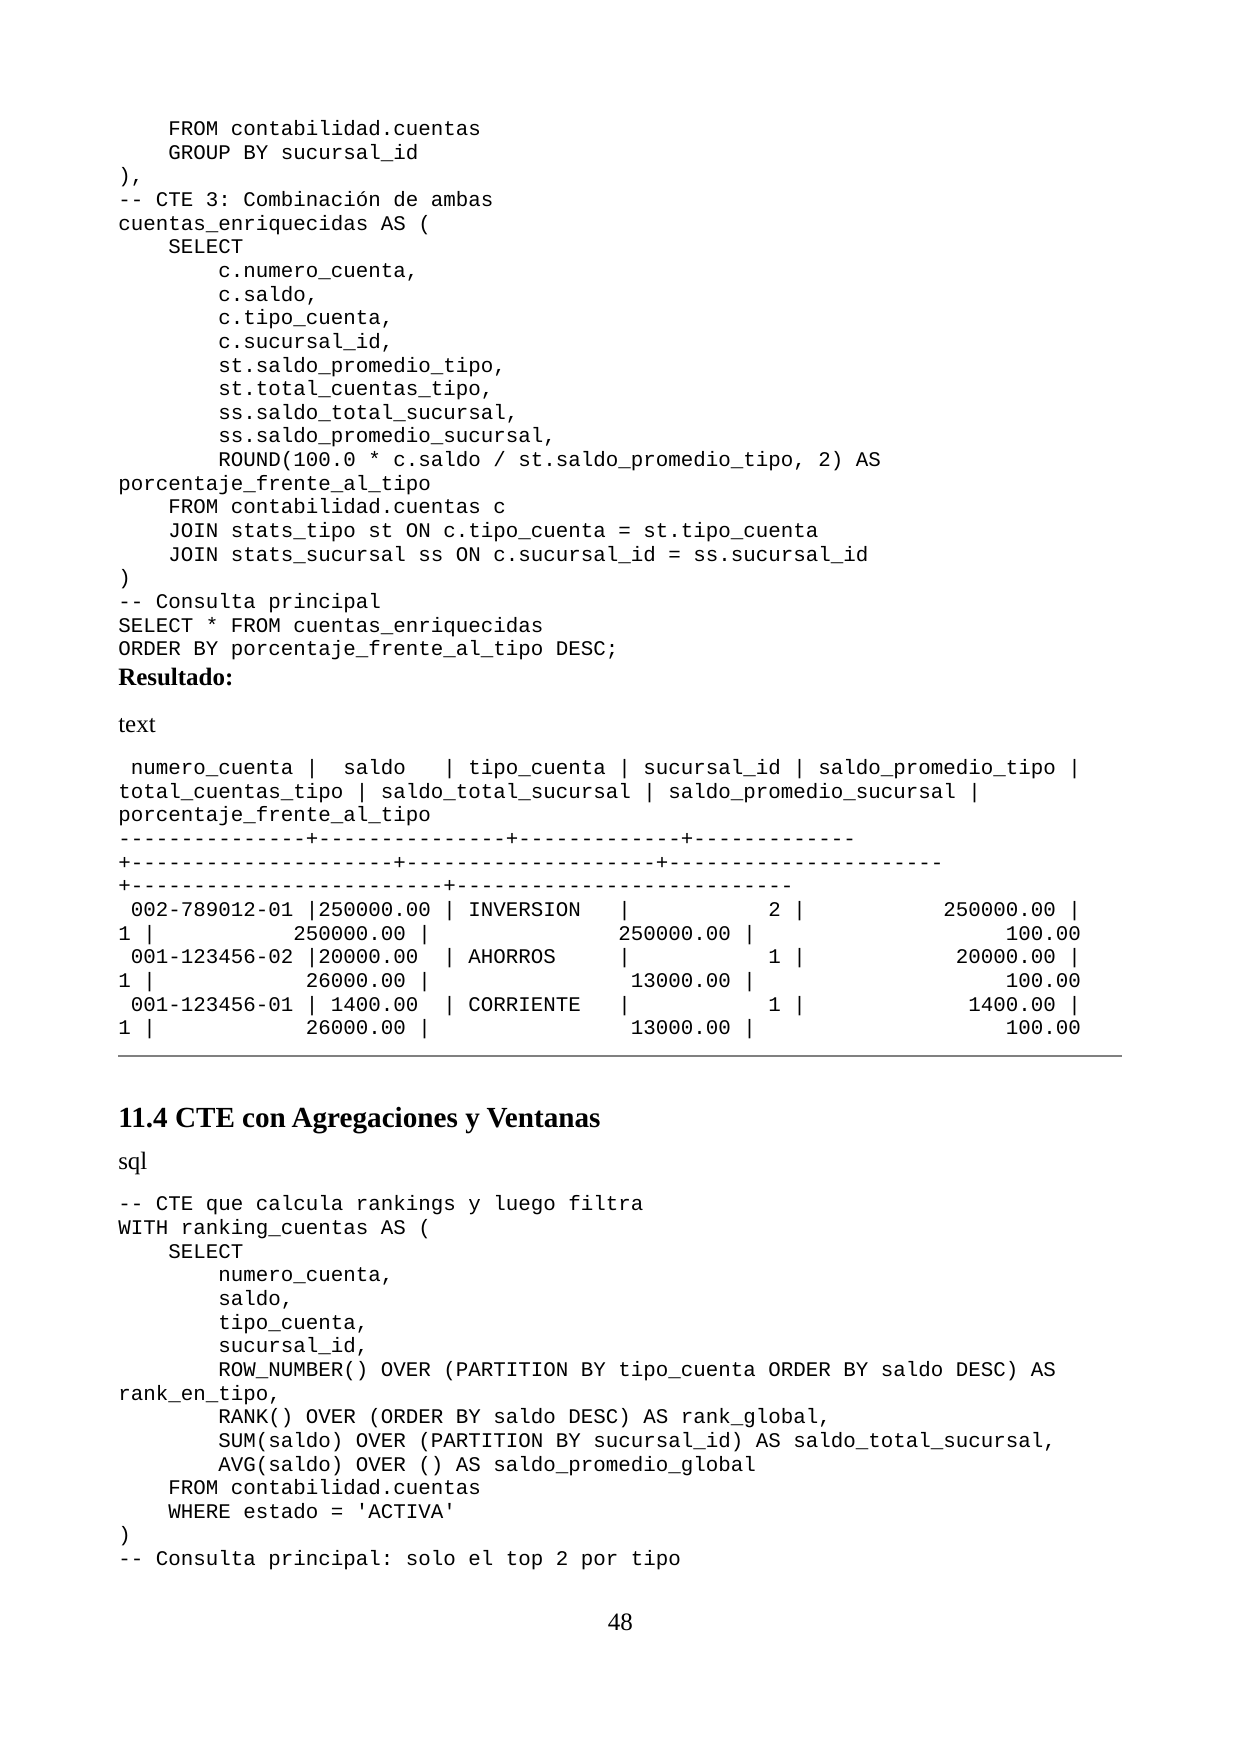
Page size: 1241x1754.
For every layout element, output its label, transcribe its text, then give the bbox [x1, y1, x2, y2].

text JOIN stats_tipo st ON c.tipo_cuenta = st.tipo_cuenta [118, 520, 1122, 544]
text -- CTE que calcula rankings y luego filtra [118, 1193, 1122, 1217]
text SELECT * FROM cuentas_enriquecidas [118, 615, 1122, 638]
text ss.saldo_total_sucursal, [118, 402, 1122, 426]
text st.saldo_promedio_tipo, [118, 354, 1122, 378]
text 001-123456-01 | 1400.00 | CORRIENTE | 1 | 1400.00 | 1 | 26000.00 | 13000.00 | 100.00 [118, 994, 1122, 1041]
text RANK() OVER (ORDER BY saldo DESC) AS rank_global, [118, 1406, 1122, 1430]
text WITH ranking_cuentas AS ( [118, 1217, 1122, 1241]
text c.numero_cuenta, [118, 260, 1122, 284]
text text [118, 709, 1122, 738]
text ), [118, 165, 1122, 189]
text FROM contabilidad.cuentas [118, 1477, 1122, 1501]
text FROM contabilidad.cuentas [118, 118, 1122, 142]
text ---------------+---------------+-------------+-------------+---------------------+--------------------+----------------------+-------------------------+--------------------------- [118, 828, 1122, 899]
text ) [118, 1524, 1122, 1548]
text SUM(saldo) OVER (PARTITION BY sucursal_id) AS saldo_total_sucursal, [118, 1430, 1122, 1453]
text cuentas_enriquecidas AS ( [118, 213, 1122, 236]
text numero_cuenta | saldo | tipo_cuenta | sucursal_id | saldo_promedio_tipo | total_cuentas_tipo | saldo_total_sucursal | saldo_promedio_sucursal | porcentaje_frente_al_tipo [118, 757, 1122, 828]
text c.saldo, [118, 284, 1122, 307]
text ROUND(100.0 * c.saldo / st.saldo_promedio_tipo, 2) AS porcentaje_frente_al_tipo [118, 449, 1122, 496]
text c.sucursal_id, [118, 331, 1122, 354]
text ORDER BY porcentaje_frente_al_tipo DESC; [118, 638, 1122, 662]
text GROUP BY sucursal_id [118, 142, 1122, 165]
text sql [118, 1146, 1122, 1174]
text ROW_NUMBER() OVER (PARTITION BY tipo_cuenta ORDER BY saldo DESC) AS rank_en_tipo, [118, 1359, 1122, 1406]
text saldo, [118, 1288, 1122, 1312]
text WHERE estado = 'ACTIVA' [118, 1501, 1122, 1524]
text FROM contabilidad.cuentas c [118, 496, 1122, 520]
text numero_cuenta, [118, 1264, 1122, 1288]
text c.tipo_cuenta, [118, 307, 1122, 331]
text ss.saldo_promedio_sucursal, [118, 426, 1122, 449]
text Resultado: [118, 662, 1122, 691]
text tipo_cuenta, [118, 1312, 1122, 1335]
text 001-123456-02 |20000.00 | AHORROS | 1 | 20000.00 | 1 | 26000.00 | 13000.00 | 100.00 [118, 946, 1122, 994]
text SELECT [118, 236, 1122, 260]
text SELECT [118, 1241, 1122, 1264]
text -- Consulta principal: solo el top 2 por tipo [118, 1548, 1122, 1572]
text ) [118, 567, 1122, 591]
text st.total_cuentas_tipo, [118, 378, 1122, 402]
text sucursal_id, [118, 1335, 1122, 1359]
text -- Consulta principal [118, 591, 1122, 615]
text 002-789012-01 |250000.00 | INVERSION | 2 | 250000.00 | 1 | 250000.00 | 250000.00 | 100.00 [118, 899, 1122, 946]
text JOIN stats_sucursal ss ON c.sucursal_id = ss.sucursal_id [118, 544, 1122, 567]
text -- CTE 3: Combinación de ambas [118, 189, 1122, 213]
subtitle 11.4 CTE con Agregaciones y Ventanas [118, 1100, 1122, 1133]
text AVG(saldo) OVER () AS saldo_promedio_global [118, 1453, 1122, 1477]
